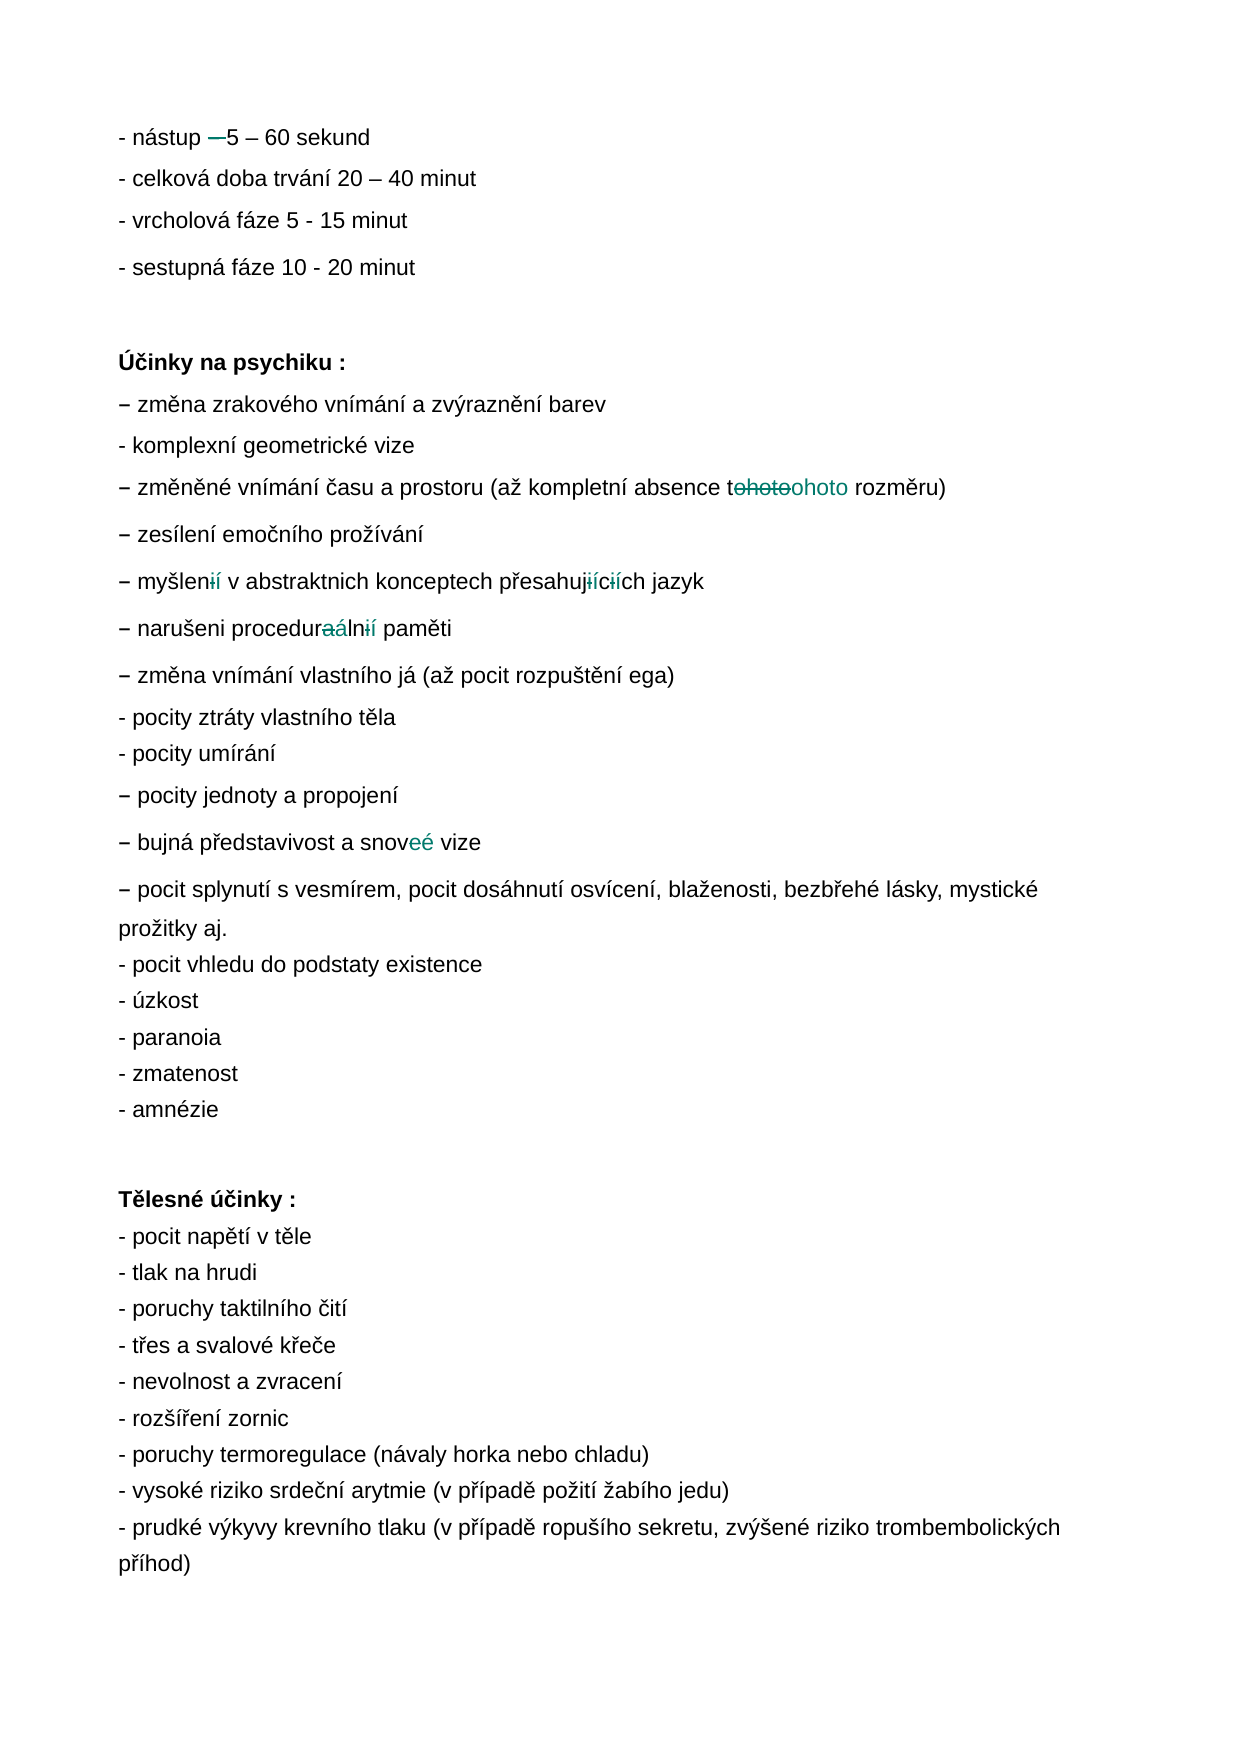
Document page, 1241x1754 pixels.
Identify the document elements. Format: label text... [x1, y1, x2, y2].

text - zmatenost [118, 1060, 1122, 1086]
text - vysoké riziko srdeční arytmie (v případě požití žabího jedu) [118, 1477, 1122, 1503]
text Tělesné účinky : [118, 1186, 1122, 1213]
text - vrcholová fáze 5 - 15 minut [118, 201, 1122, 236]
text Účinky na psychiku : [118, 349, 1122, 376]
text - nevolnost a zvracení [118, 1368, 1122, 1394]
text – zesílení emočního prožívání [118, 516, 1122, 550]
text - tlak na hrudi [118, 1259, 1122, 1285]
text - třes a svalové křeče [118, 1332, 1122, 1358]
text – pocit splynutí s vesmírem, pocit dosáhnutí osvícení, blaženosti, bezbřehé lásky, mystické prožitky aj. [118, 870, 1122, 941]
text - pocity umírání [118, 740, 1122, 766]
text – pocity jednoty a propojení [118, 776, 1122, 811]
text – narušeni proceduraálnií paměti [118, 610, 1122, 644]
text - pocit vhledu do podstaty existence [118, 951, 1122, 977]
text - pocity ztráty vlastního těla [118, 704, 1122, 730]
text - sestupná fáze 10 - 20 minut [118, 248, 1122, 282]
text – změna zrakového vnímání a zvýraznění barev [118, 386, 1122, 419]
text - komplexní geometrické vize [118, 432, 1122, 459]
text - paranoia [118, 1023, 1122, 1050]
text – bujná představivost a snoveé vize [118, 823, 1122, 857]
text - poruchy termoregulace (návaly horka nebo chladu) [118, 1441, 1122, 1467]
text - úzkost [118, 987, 1122, 1013]
text - prudké výkyvy krevního tlaku (v případě ropušího sekretu, zvýšené riziko trombembolických příhod) [118, 1513, 1122, 1576]
text - pocit napětí v těle [118, 1223, 1122, 1249]
text – myšlenií v abstraktnich konceptech přesahujiíciích jazyk [118, 563, 1122, 597]
text – změněné vnímání času a prostoru (až kompletní absence tohotoohoto rozměru) [118, 469, 1122, 503]
text - amnézie [118, 1096, 1122, 1123]
text - poruchy taktilního čití [118, 1295, 1122, 1322]
text – změna vnímání vlastního já (až pocit rozpuštění ega) [118, 657, 1122, 691]
text - nástup – 5 – 60 sekund [118, 118, 1122, 152]
text - rozšíření zornic [118, 1404, 1122, 1431]
text - celková doba trvání 20 – 40 minut [118, 165, 1122, 191]
